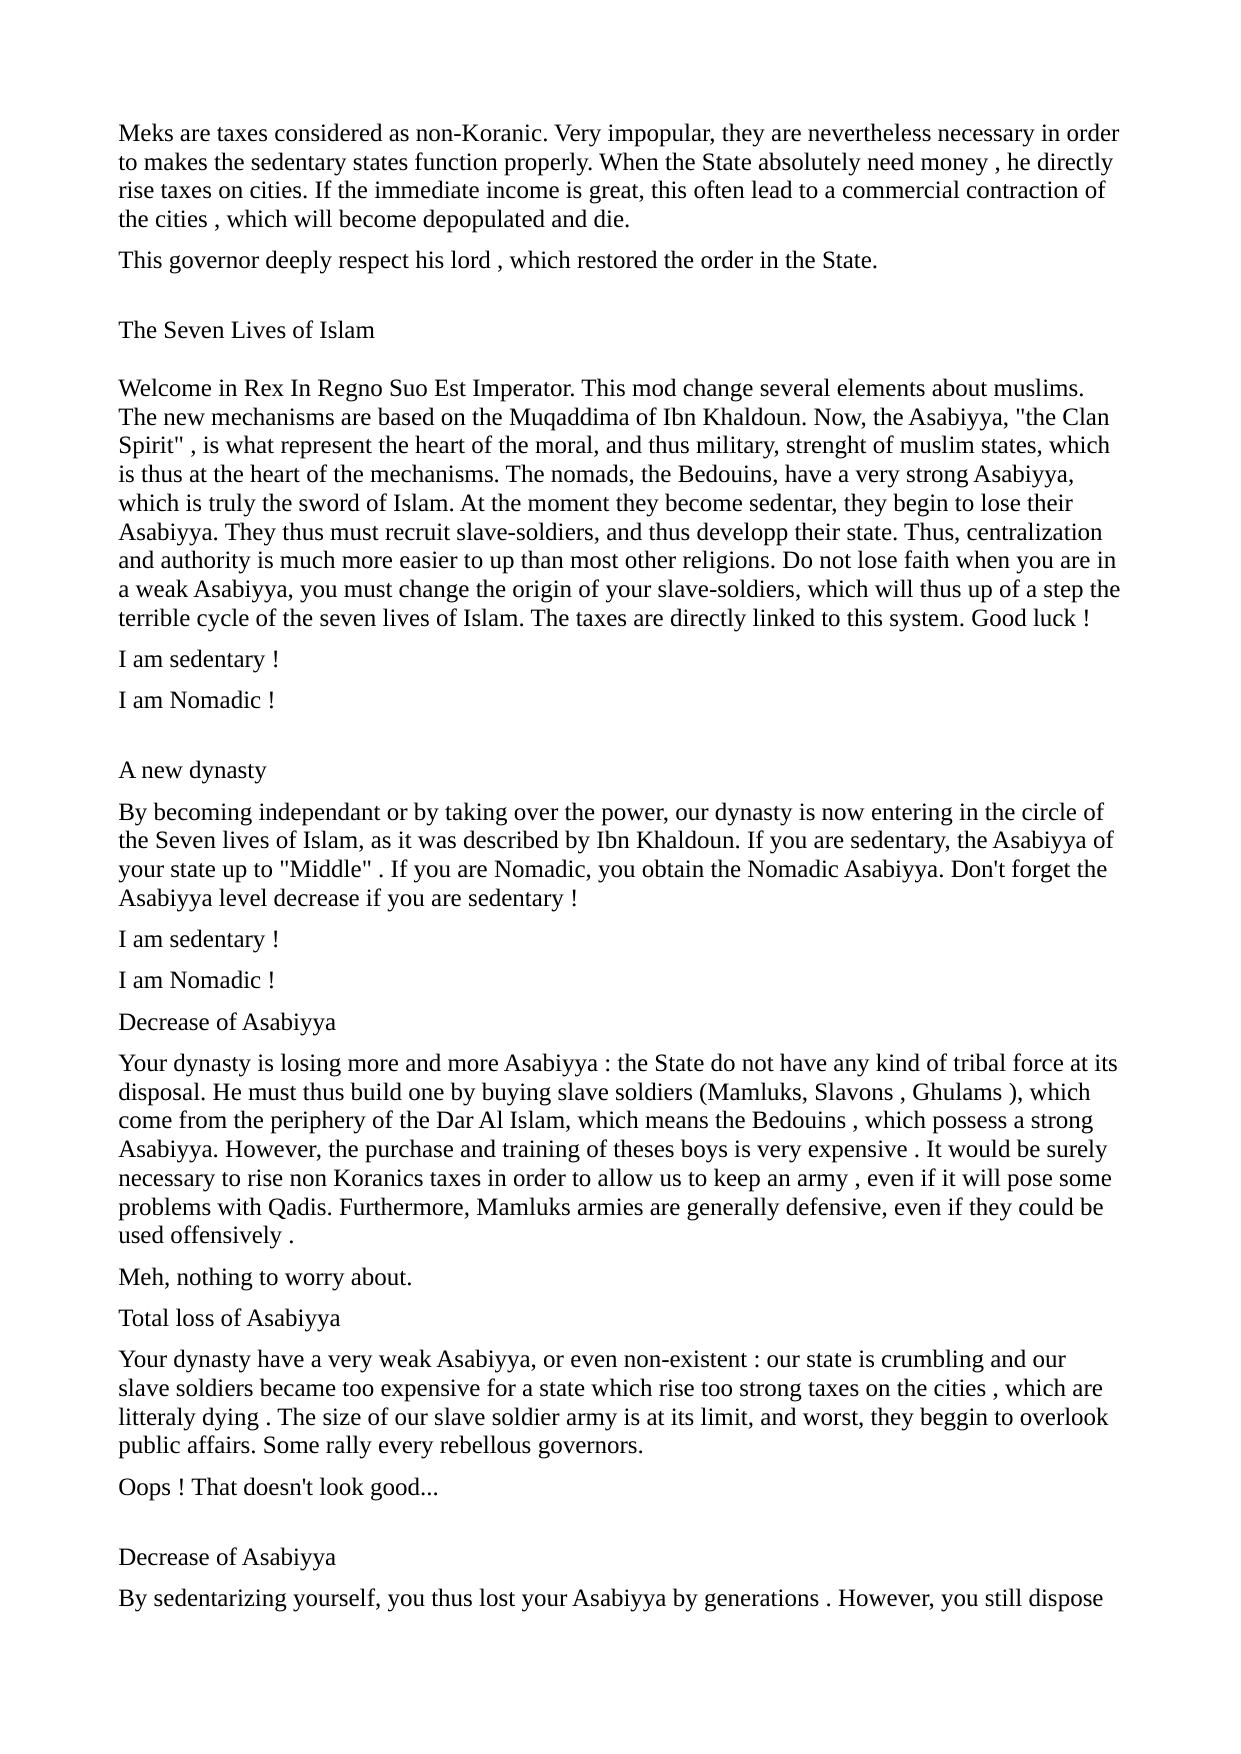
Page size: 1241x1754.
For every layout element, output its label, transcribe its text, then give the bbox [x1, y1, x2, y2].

text Your dynasty is losing more and more Asabiyya : the State do not have any kind of tribal force at its disposal. He must thus build one by buying slave soldiers (Mamluks, Slavons , Ghulams ), which come from the periphery of the Dar Al Islam, which means the Bedouins , which possess a strong Asabiyya. However, the purchase and training of theses boys is very expensive . It would be surely necessary to rise non Koranics taxes in order to allow us to keep an army , even if it will pose some problems with Qadis. Furthermore, Mamluks armies are generally defensive, even if they could be used offensively . [118, 1048, 1122, 1249]
text I am Nomadic ! [118, 686, 1122, 714]
text The Seven Lives of Islam [118, 316, 1122, 344]
text Your dynasty have a very weak Asabiyya, or even non-existent : our state is crumbling and our slave soldiers became too expensive for a state which rise too strong taxes on the cities , which are litteraly dying . The size of our slave soldier army is at its limit, and worst, they beggin to overlook public affairs. Some rally every rebellous governors. [118, 1344, 1122, 1459]
text I am sedentary ! [118, 644, 1122, 673]
text Oops ! That doesn't look good... [118, 1472, 1122, 1501]
text Meh, nothing to worry about. [118, 1262, 1122, 1291]
text By sedentarizing yourself, you thus lost your Asabiyya by generations . However, you still dispose [118, 1583, 1122, 1612]
text Decrease of Asabiyya [118, 1542, 1122, 1571]
text I am sedentary ! [118, 924, 1122, 953]
text By becoming independant or by taking over the power, our dynasty is now entering in the circle of the Seven lives of Islam, as it was described by Ibn Khaldoun. If you are sedentary, the Asabiyya of your state up to "Middle" . If you are Nomadic, you obtain the Nomadic Asabiyya. Don't forget the Asabiyya level decrease if you are sedentary ! [118, 797, 1122, 912]
text A new dynasty [118, 756, 1122, 784]
text Decrease of Asabiyya [118, 1007, 1122, 1036]
text I am Nomadic ! [118, 966, 1122, 994]
text Welcome in Rex In Regno Suo Est Imperator. This mod change several elements about muslims. The new mechanisms are based on the Muqaddima of Ibn Khaldoun. Now, the Asabiyya, "the Clan Spirit" , is what represent the heart of the moral, and thus military, strenght of muslim states, which is thus at the heart of the mechanisms. The nomads, the Bedouins, have a very strong Asabiyya, which is truly the sword of Islam. At the moment they become sedentar, they begin to lose their Asabiyya. They thus must recruit slave-soldiers, and thus developp their state. Thus, centralization and authority is much more easier to up than most other religions. Do not lose faith when you are in a weak Asabiyya, you must change the origin of your slave-soldiers, which will thus up of a step the terrible cycle of the seven lives of Islam. The taxes are directly linked to this system. Good luck ! [118, 373, 1122, 632]
text Total loss of Asabiyya [118, 1303, 1122, 1332]
text This governor deeply respect his lord , which restored the order in the State. [118, 246, 1122, 274]
text Meks are taxes considered as non-Koranic. Very impopular, they are nevertheless necessary in order to makes the sedentary states function properly. When the State absolutely need money , he directly rise taxes on cities. If the immediate income is great, this often lead to a commercial contraction of the cities , which will become depopulated and die. [118, 118, 1122, 233]
